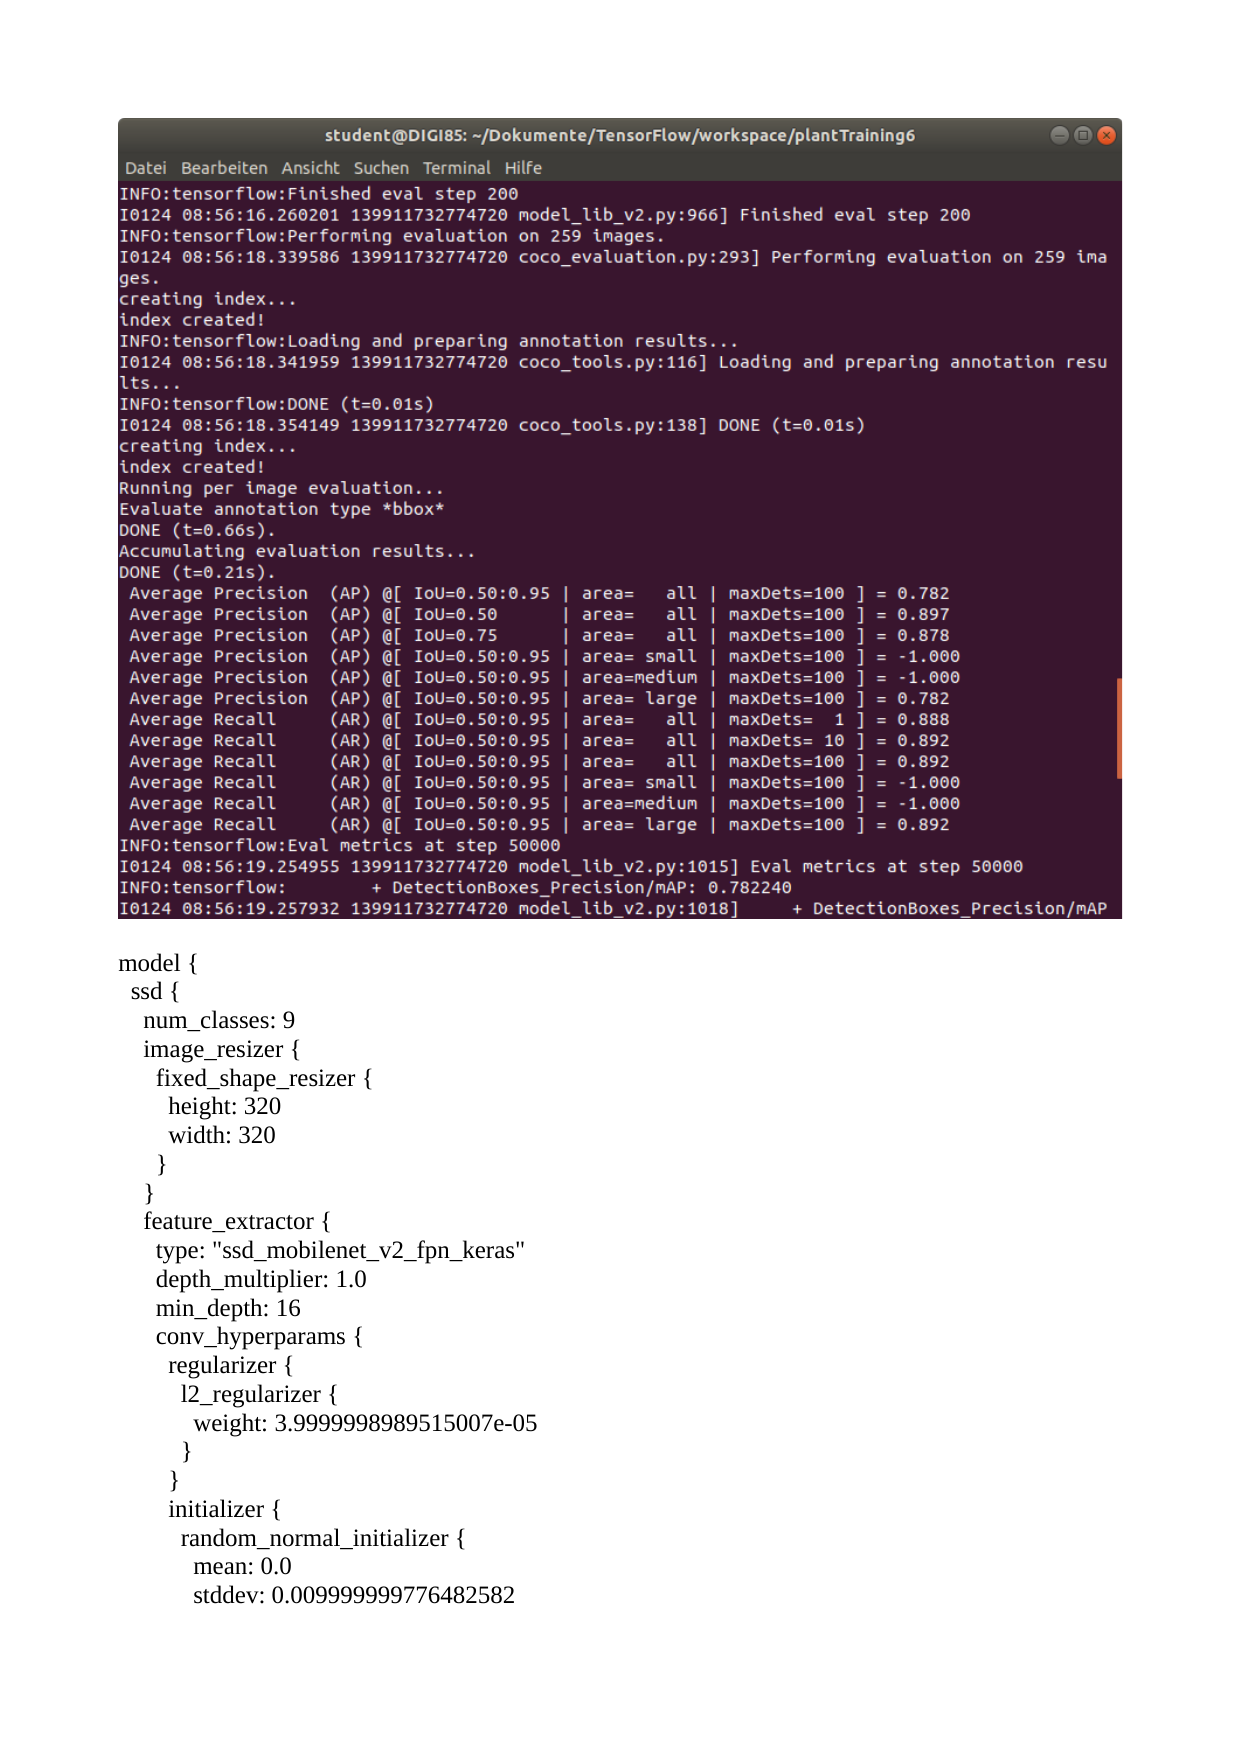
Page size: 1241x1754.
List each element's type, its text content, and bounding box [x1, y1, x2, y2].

text image_resizer { [118, 1034, 1122, 1063]
text type: "ssd_mobilenet_v2_fpn_keras" [118, 1235, 1122, 1264]
text width: 320 [118, 1120, 1122, 1149]
text min_depth: 16 [118, 1293, 1122, 1321]
text feature_extractor { [118, 1206, 1122, 1235]
text random_normal_initializer { [118, 1523, 1122, 1551]
text depth_multiplier: 1.0 [118, 1264, 1122, 1293]
text } [118, 1178, 1122, 1206]
text } [118, 1436, 1122, 1465]
picture [118, 118, 1123, 919]
text stddev: 0.009999999776482582 [118, 1580, 1122, 1609]
text } [118, 1465, 1122, 1494]
text model { [118, 948, 1122, 976]
text conv_hyperparams { [118, 1321, 1122, 1350]
text mean: 0.0 [118, 1551, 1122, 1580]
text ssd { [118, 976, 1122, 1005]
text initializer { [118, 1494, 1122, 1523]
text regularizer { [118, 1350, 1122, 1379]
text l2_regularizer { [118, 1379, 1122, 1408]
text weight: 3.9999998989515007e-05 [118, 1408, 1122, 1436]
text fixed_shape_resizer { [118, 1063, 1122, 1091]
text num_classes: 9 [118, 1005, 1122, 1034]
text height: 320 [118, 1091, 1122, 1120]
text } [118, 1149, 1122, 1178]
